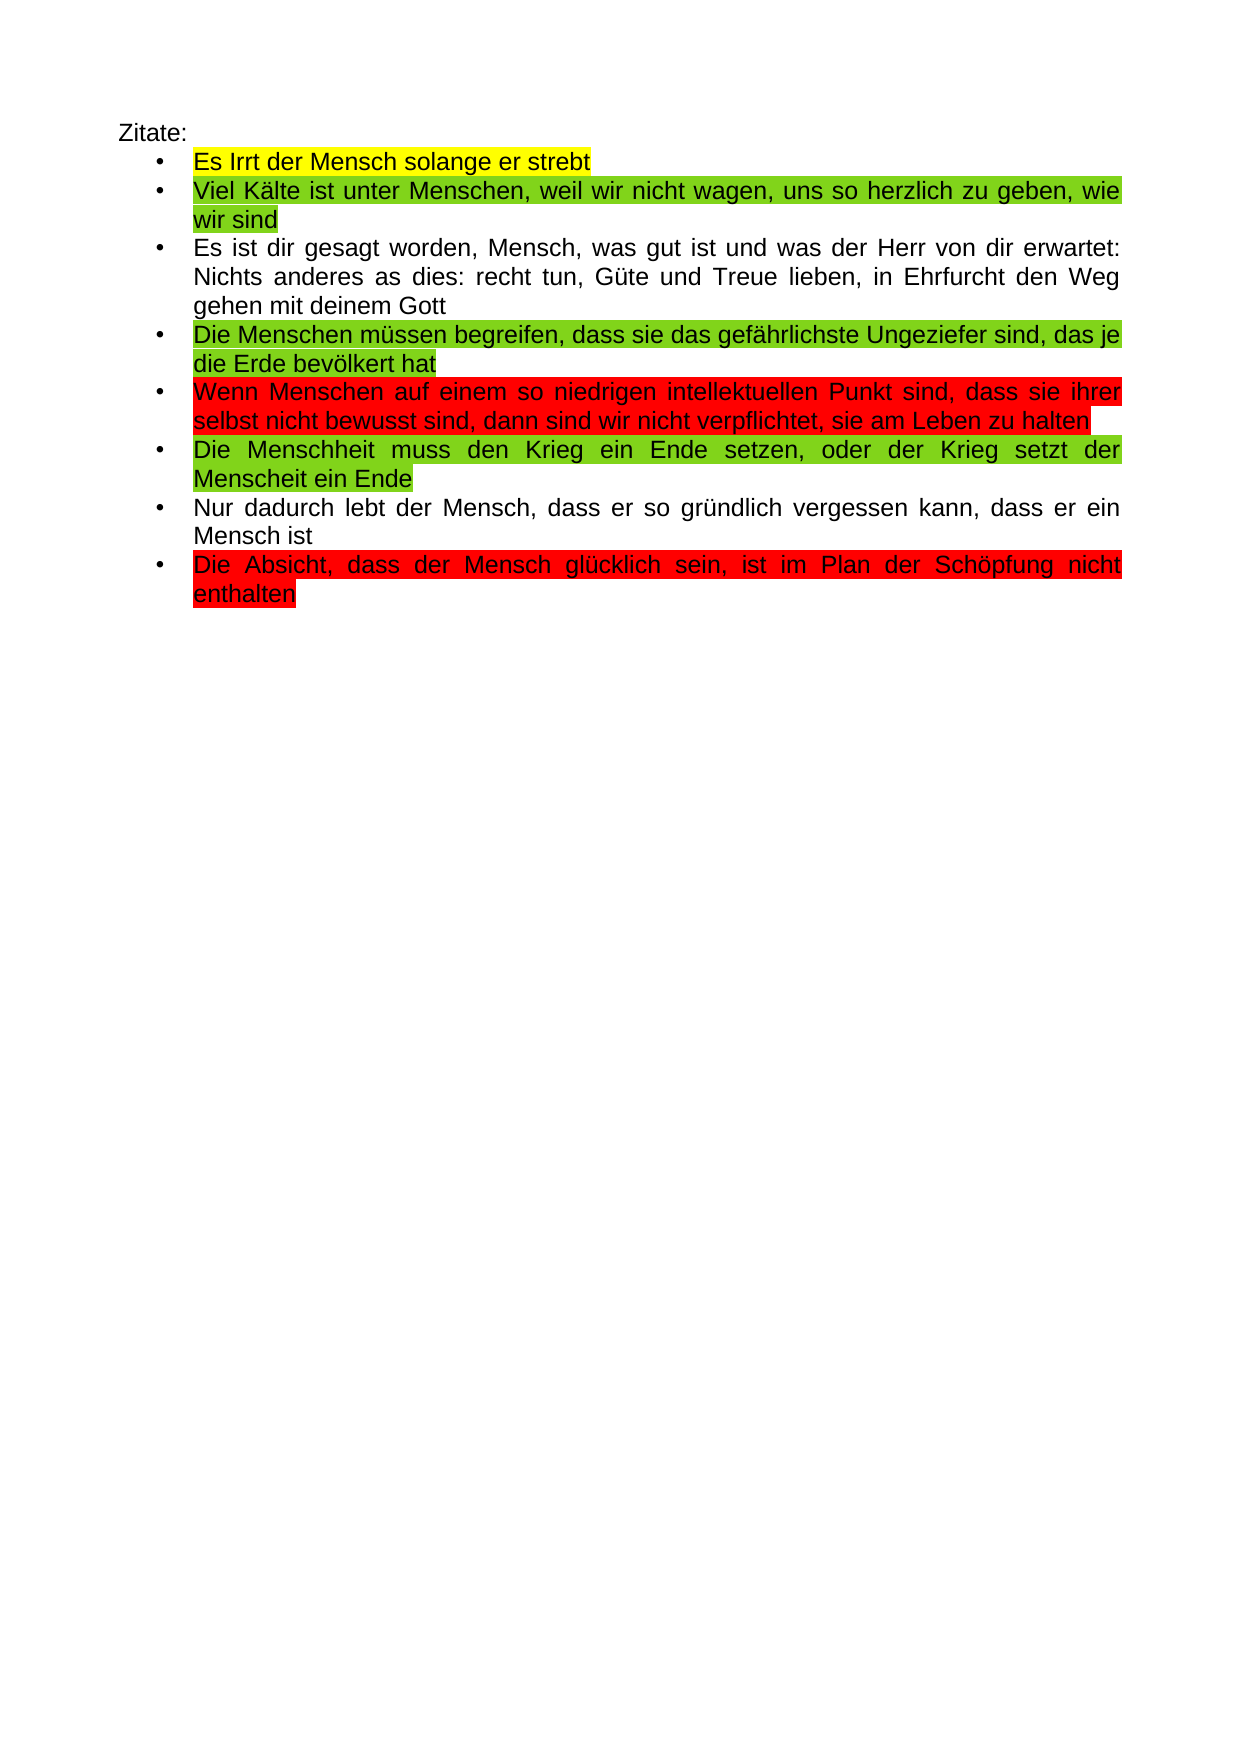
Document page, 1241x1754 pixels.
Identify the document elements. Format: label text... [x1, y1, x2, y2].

list Nur dadurch lebt der Mensch, dass er so gründlich vergessen kann, dass er ein Mensch ist [156, 492, 1122, 550]
list Die Absicht, dass der Mensch glücklich sein, ist im Plan der Schöpfung nicht enthalten [156, 550, 1122, 608]
list Viel Kälte ist unter Menschen, weil wir nicht wagen, uns so herzlich zu geben, wie wir sind [156, 176, 1122, 233]
list Es ist dir gesagt worden, Mensch, was gut ist und was der Herr von dir erwartet: Nichts anderes as dies: recht tun, Güte und Treue lieben, in Ehrfurcht den Weg gehen mit deinem Gott [156, 233, 1122, 320]
list Die Menschen müssen begreifen, dass sie das gefährlichste Ungeziefer sind, das je die Erde bevölkert hat [156, 320, 1122, 377]
list Die Menschheit muss den Krieg ein Ende setzen, oder der Krieg setzt der Menscheit ein Ende [156, 435, 1122, 492]
list Es Irrt der Mensch solange er strebt [156, 147, 1122, 176]
text Zitate: [118, 118, 1122, 147]
list Wenn Menschen auf einem so niedrigen intellektuellen Punkt sind, dass sie ihrer selbst nicht bewusst sind, dann sind wir nicht verpflichtet, sie am Leben zu halten [156, 377, 1122, 435]
